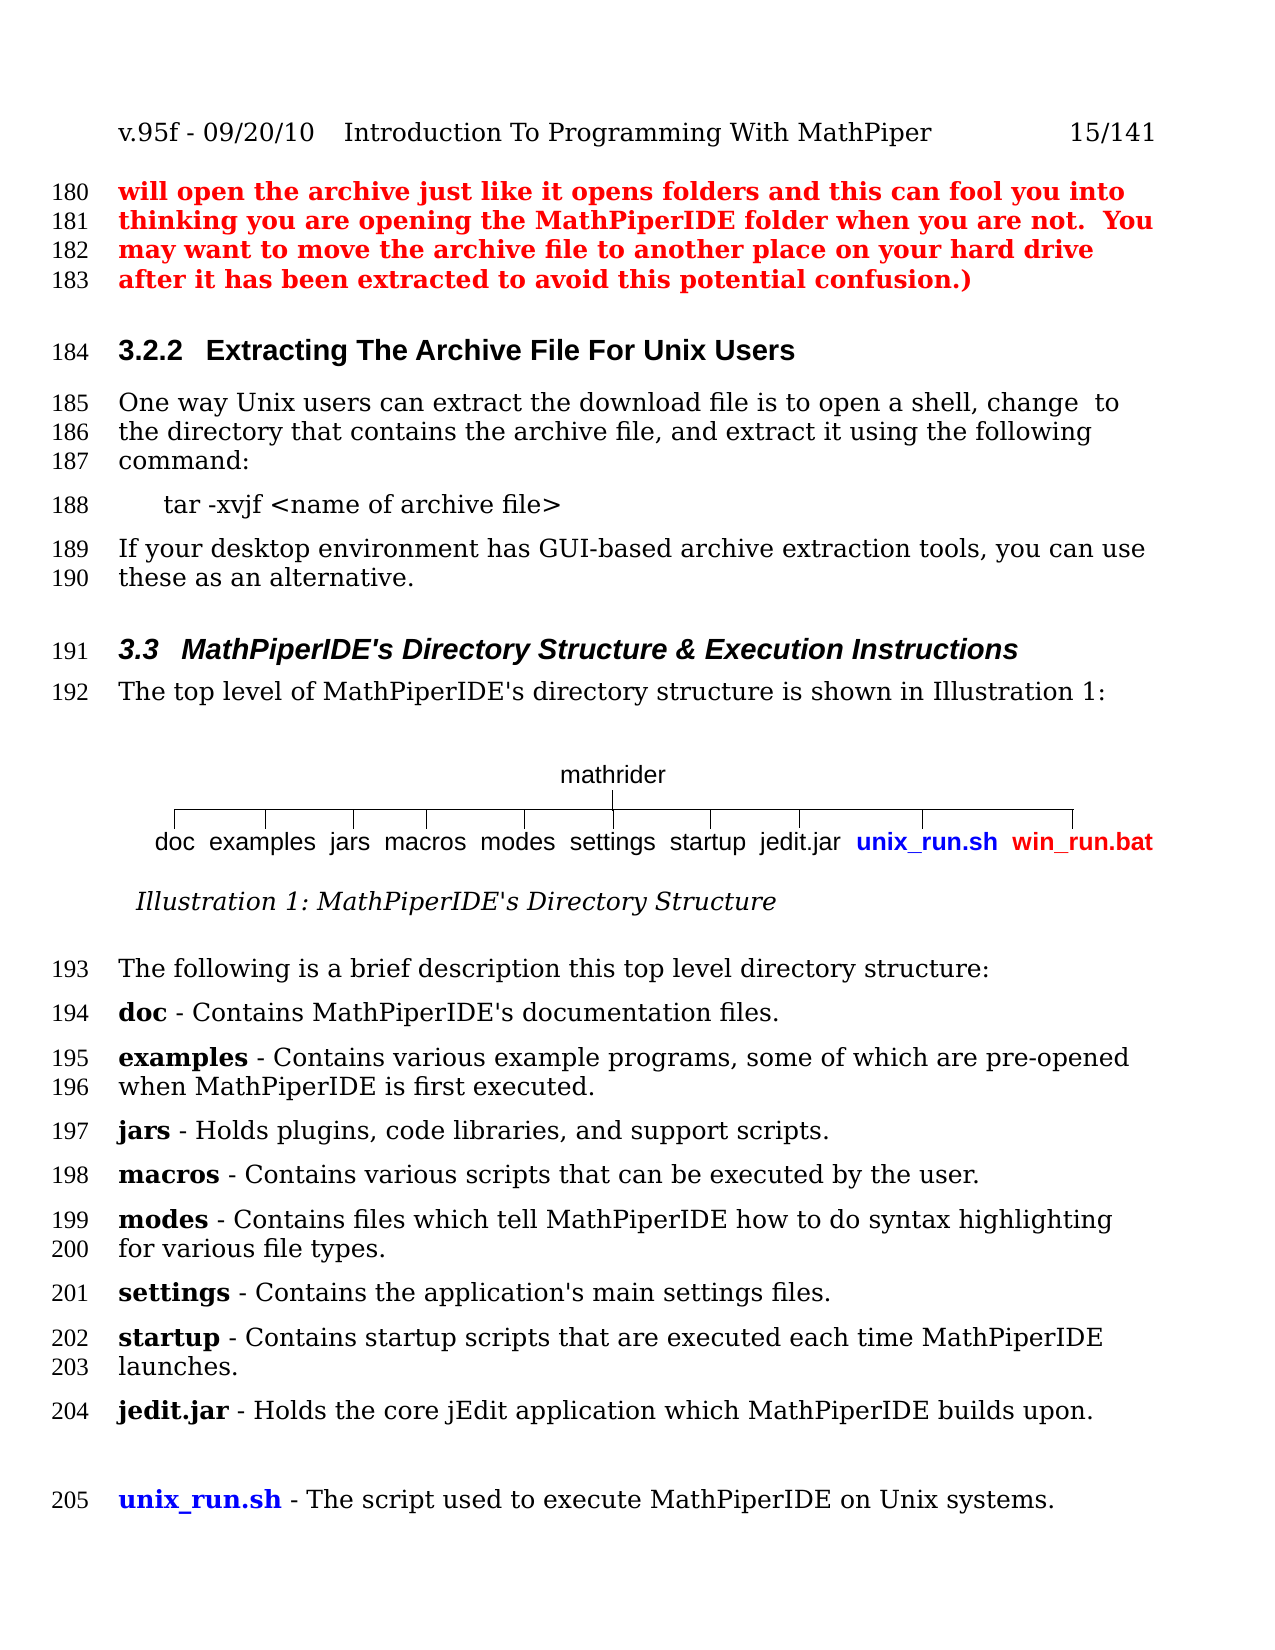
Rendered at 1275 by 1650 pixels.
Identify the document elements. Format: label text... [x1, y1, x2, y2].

subtitle Extracting The Archive File For Unix Users [118, 333, 1157, 367]
text tar -xvjf <name of archive file> [163, 490, 1157, 519]
text jedit.jar - Holds the core jEdit application which MathPiperIDE builds upon. [118, 1396, 1157, 1426]
text will open the archive just like it opens folders and this can fool you into thinking you are opening the MathPiperIDE folder when you are not. You may want to move the archive file to another place on your hard drive after it has been extracted to avoid this potential confusion.) [118, 177, 1157, 294]
text macros - Contains various scripts that can be executed by the user. [118, 1161, 1157, 1190]
text If your desktop environment has GUI-based archive extraction tools, you can use these as an alternative. [118, 534, 1157, 593]
text settings - Contains the application's main settings files. [118, 1278, 1157, 1308]
text doc - Contains MathPiperIDE's documentation files. [118, 998, 1157, 1028]
text The following is a brief description this top level directory structure: [118, 954, 1157, 983]
text modes - Contains files which tell MathPiperIDE how to do syntax highlighting for various file types. [118, 1205, 1157, 1263]
text unix_run.sh - The script used to execute MathPiperIDE on Unix systems. [118, 1485, 1157, 1514]
text startup - Contains startup scripts that are executed each time MathPiperIDE launches. [118, 1323, 1157, 1381]
text Illustration 1: MathPiperIDE's Directory Structure [136, 733, 1153, 916]
text jars - Holds plugins, code libraries, and support scripts. [118, 1116, 1157, 1146]
text The top level of MathPiperIDE's directory structure is shown in Illustration 1: [118, 677, 1157, 707]
text examples - Contains various example programs, some of which are pre-opened when MathPiperIDE is first executed. [118, 1043, 1157, 1101]
text One way Unix users can extract the download file is to open a shell, change to the directory that contains the archive file, and extract it using the following command: [118, 388, 1157, 475]
subtitle MathPiperIDE's Directory Structure & Execution Instructions [118, 632, 1157, 665]
